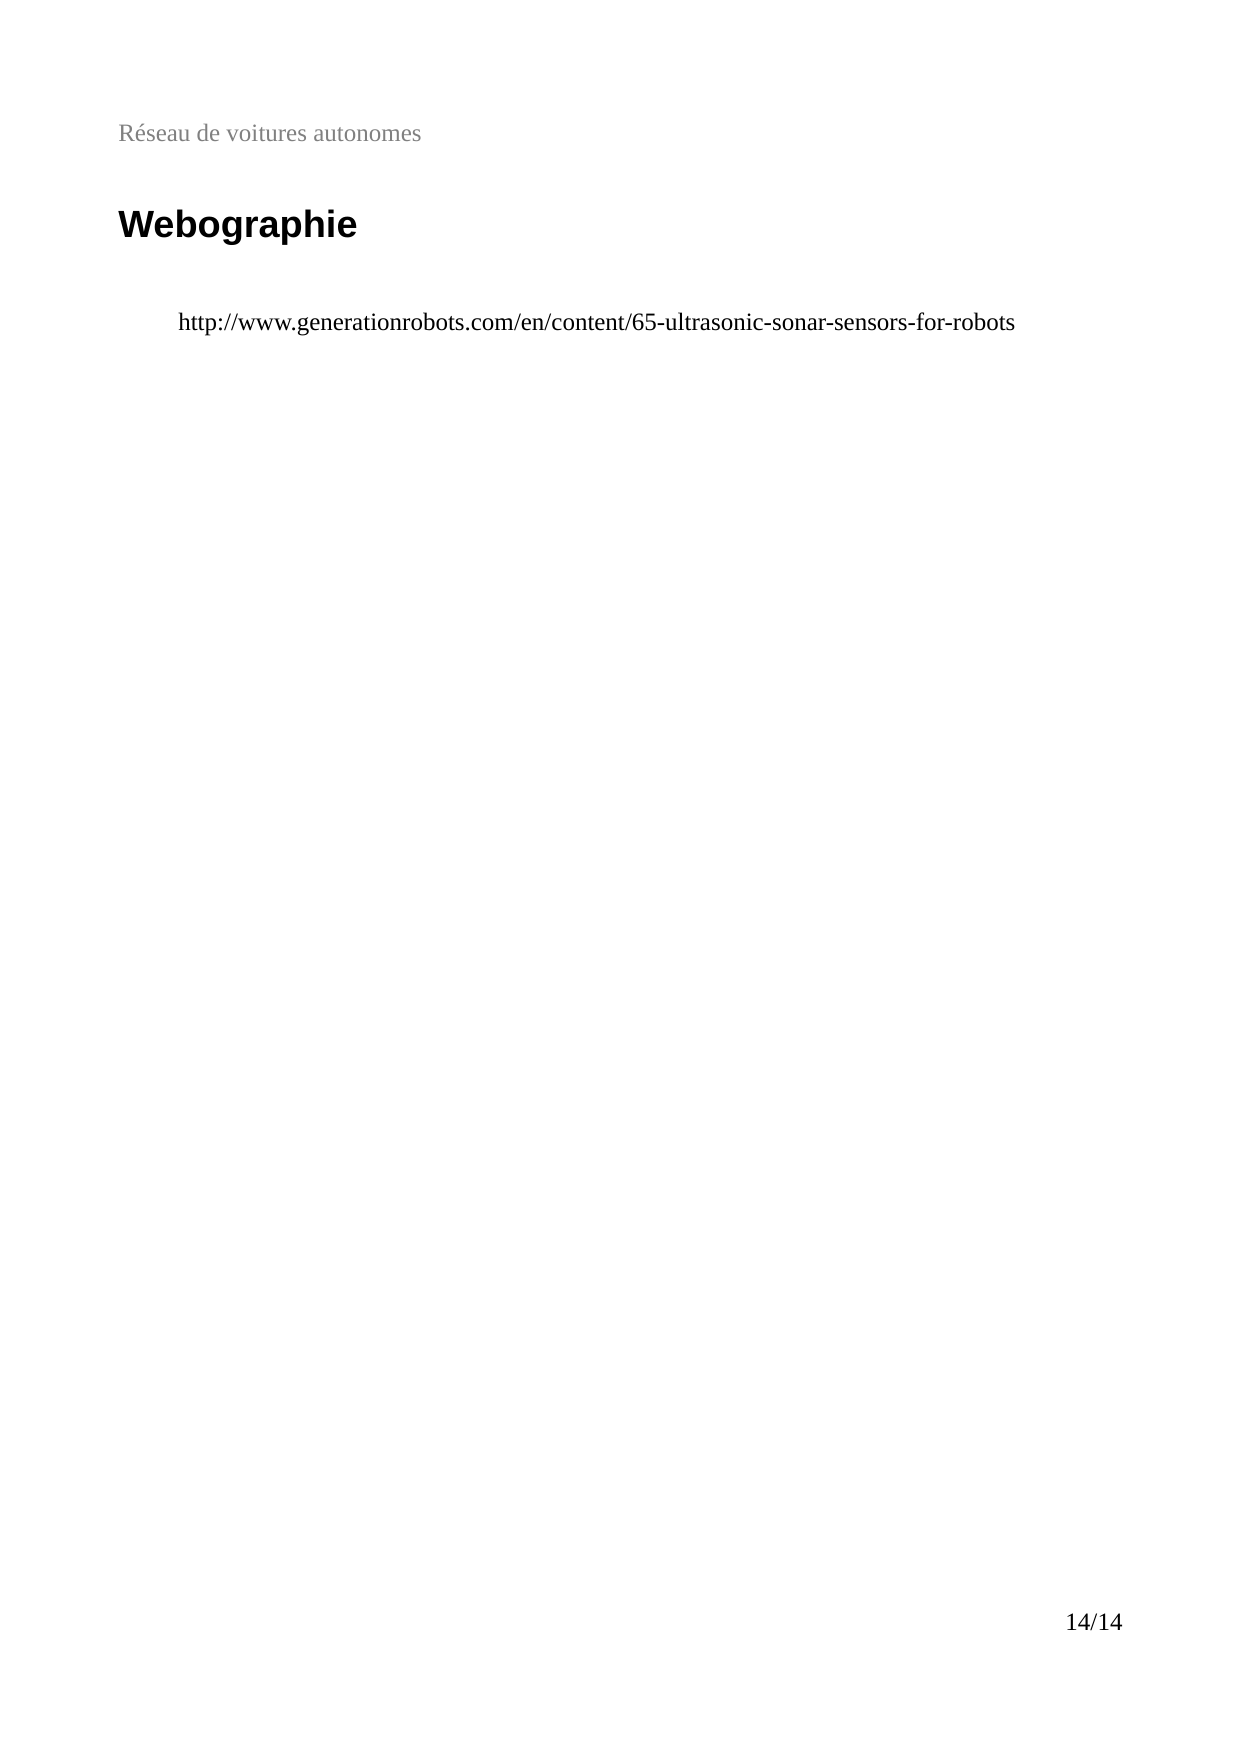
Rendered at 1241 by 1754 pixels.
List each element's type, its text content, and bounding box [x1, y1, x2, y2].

subtitle Webographie [118, 201, 1122, 245]
text http://www.generationrobots.com/en/content/65-ultrasonic-sonar-sensors-for-robots [118, 307, 1122, 335]
